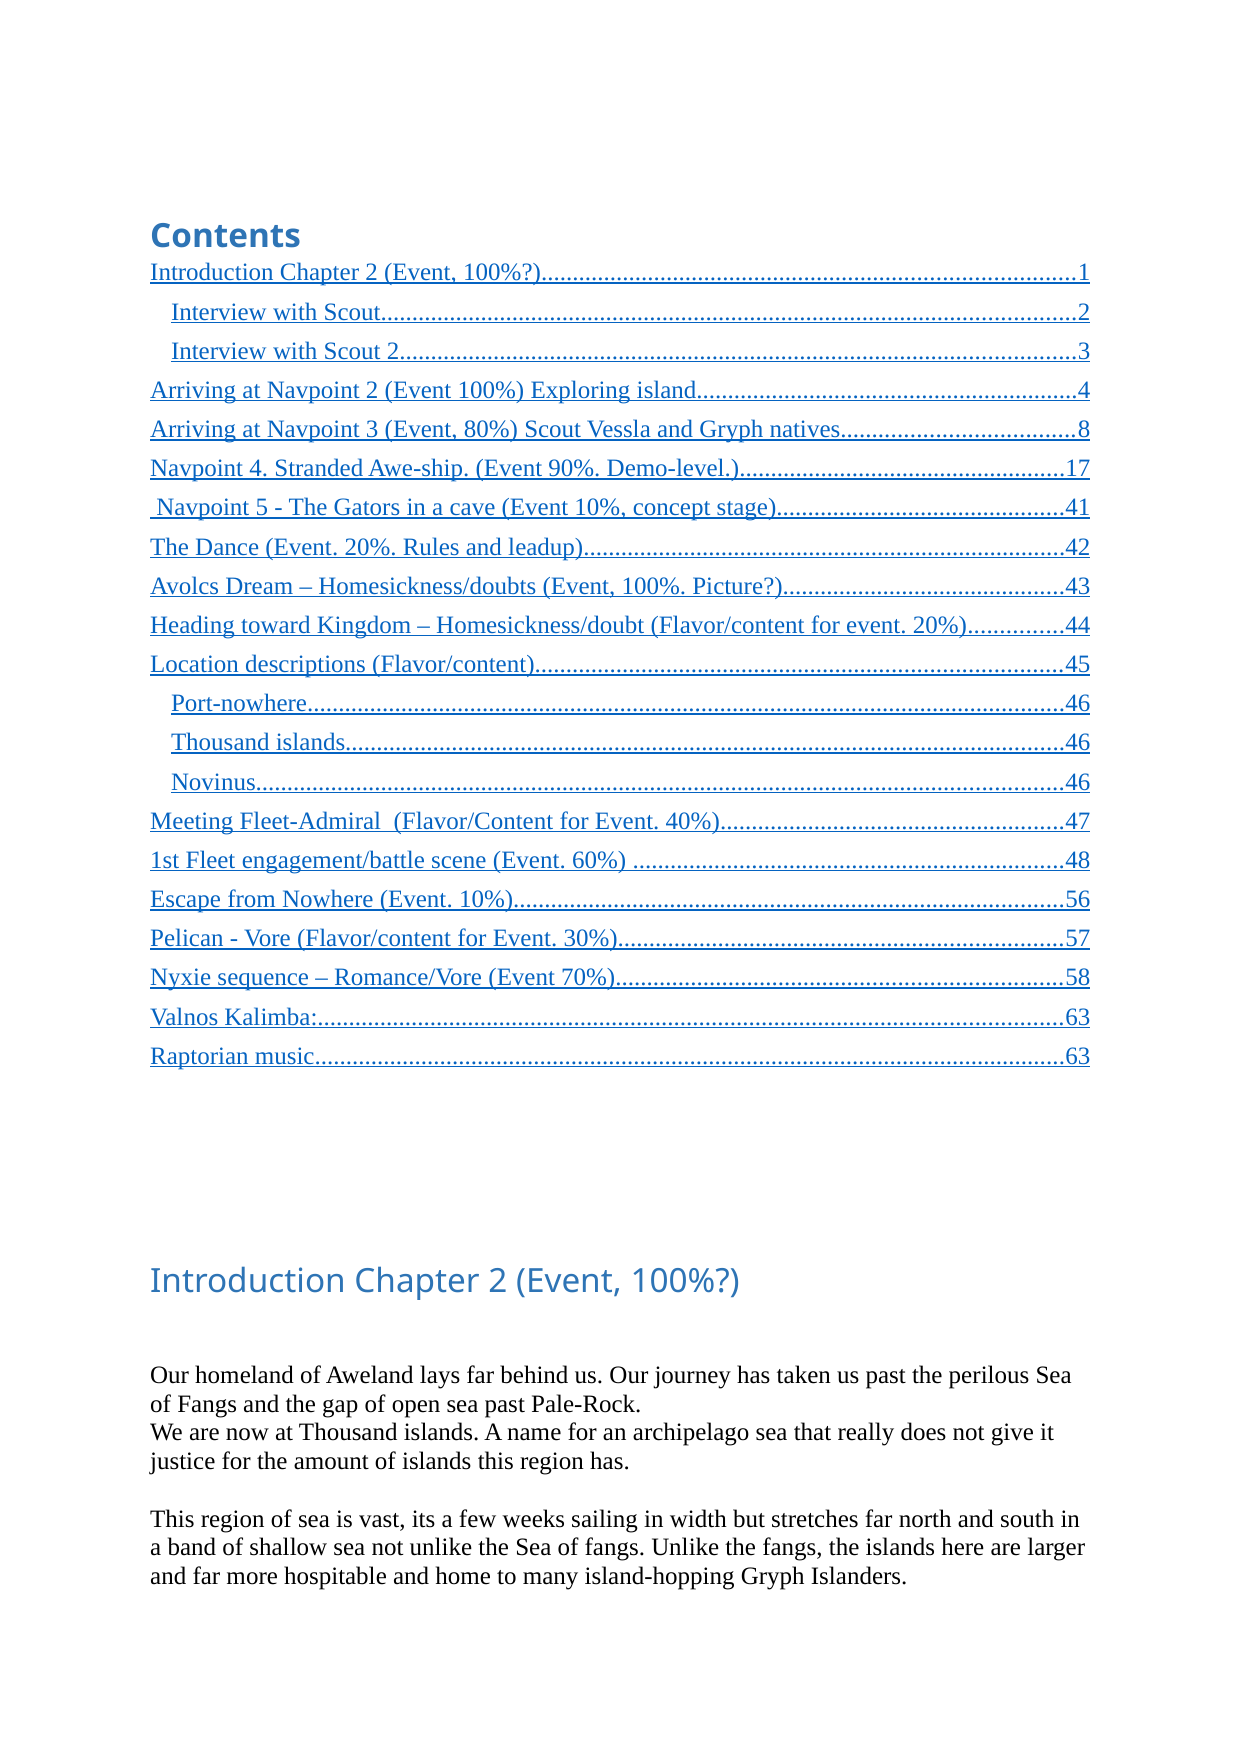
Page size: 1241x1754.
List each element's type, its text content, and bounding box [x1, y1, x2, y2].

text We are now at Thousand islands. A name for an archipelago sea that really does not give it justice for the amount of islands this region has. [150, 1417, 1090, 1475]
text Interview with Scout 2. 3 [171, 336, 1090, 361]
text Meeting Fleet-Admiral (Flavor/Content for Event. 40%) 47 [150, 806, 1090, 831]
subtitle Introduction Chapter 2 (Event, 100%?) [150, 1257, 1090, 1302]
text Port-nowhere 46 [171, 688, 1090, 713]
text This region of sea is vast, its a few weeks sailing in width but stretches far north and south in a band of shallow sea not unlike the Sea of fangs. Unlike the fangs, the islands here are larger and far more hospitable and home to many island-hopping Gryph Islanders. [150, 1504, 1090, 1590]
text Location descriptions (Flavor/content) 45 [150, 649, 1090, 674]
text Navpoint 5 - The Gators in a cave (Event 10%, concept stage) 41 [150, 492, 1090, 517]
text Arriving at Navpoint 3 (Event, 80%) Scout Vessla and Gryph natives. 8 [150, 414, 1090, 439]
text Arriving at Navpoint 2 (Event 100%) Exploring island. 4 [150, 375, 1090, 400]
text Raptorian music 63 [150, 1041, 1090, 1066]
text Our homeland of Aweland lays far behind us. Our journey has taken us past the perilous Sea of Fangs and the gap of open sea past Pale-Rock. [150, 1360, 1090, 1417]
subtitle Contents [150, 212, 1090, 257]
text 1st Fleet engagement/battle scene (Event. 60%) 48 [150, 845, 1090, 870]
text Pelican - Vore (Flavor/content for Event. 30%) 57 [150, 923, 1090, 948]
text Navpoint 4. Stranded Awe-ship. (Event 90%. Demo-level.) 17 [150, 453, 1090, 478]
text Novinus 46 [171, 767, 1090, 792]
text Valnos Kalimba: 63 [150, 1002, 1090, 1027]
text Escape from Nowhere (Event. 10%) 56 [150, 884, 1090, 909]
text Introduction Chapter 2 (Event, 100%?) 1 [150, 257, 1090, 282]
text Heading toward Kingdom – Homesickness/doubt (Flavor/content for event. 20%) 44 [150, 610, 1090, 635]
text The Dance (Event. 20%. Rules and leadup) 42 [150, 532, 1090, 557]
text Nyxie sequence – Romance/Vore (Event 70%) 58 [150, 962, 1090, 987]
text Thousand islands 46 [171, 727, 1090, 752]
text Avolcs Dream – Homesickness/doubts (Event, 100%. Picture?) 43 [150, 571, 1090, 596]
text Interview with Scout. 2 [171, 297, 1090, 322]
